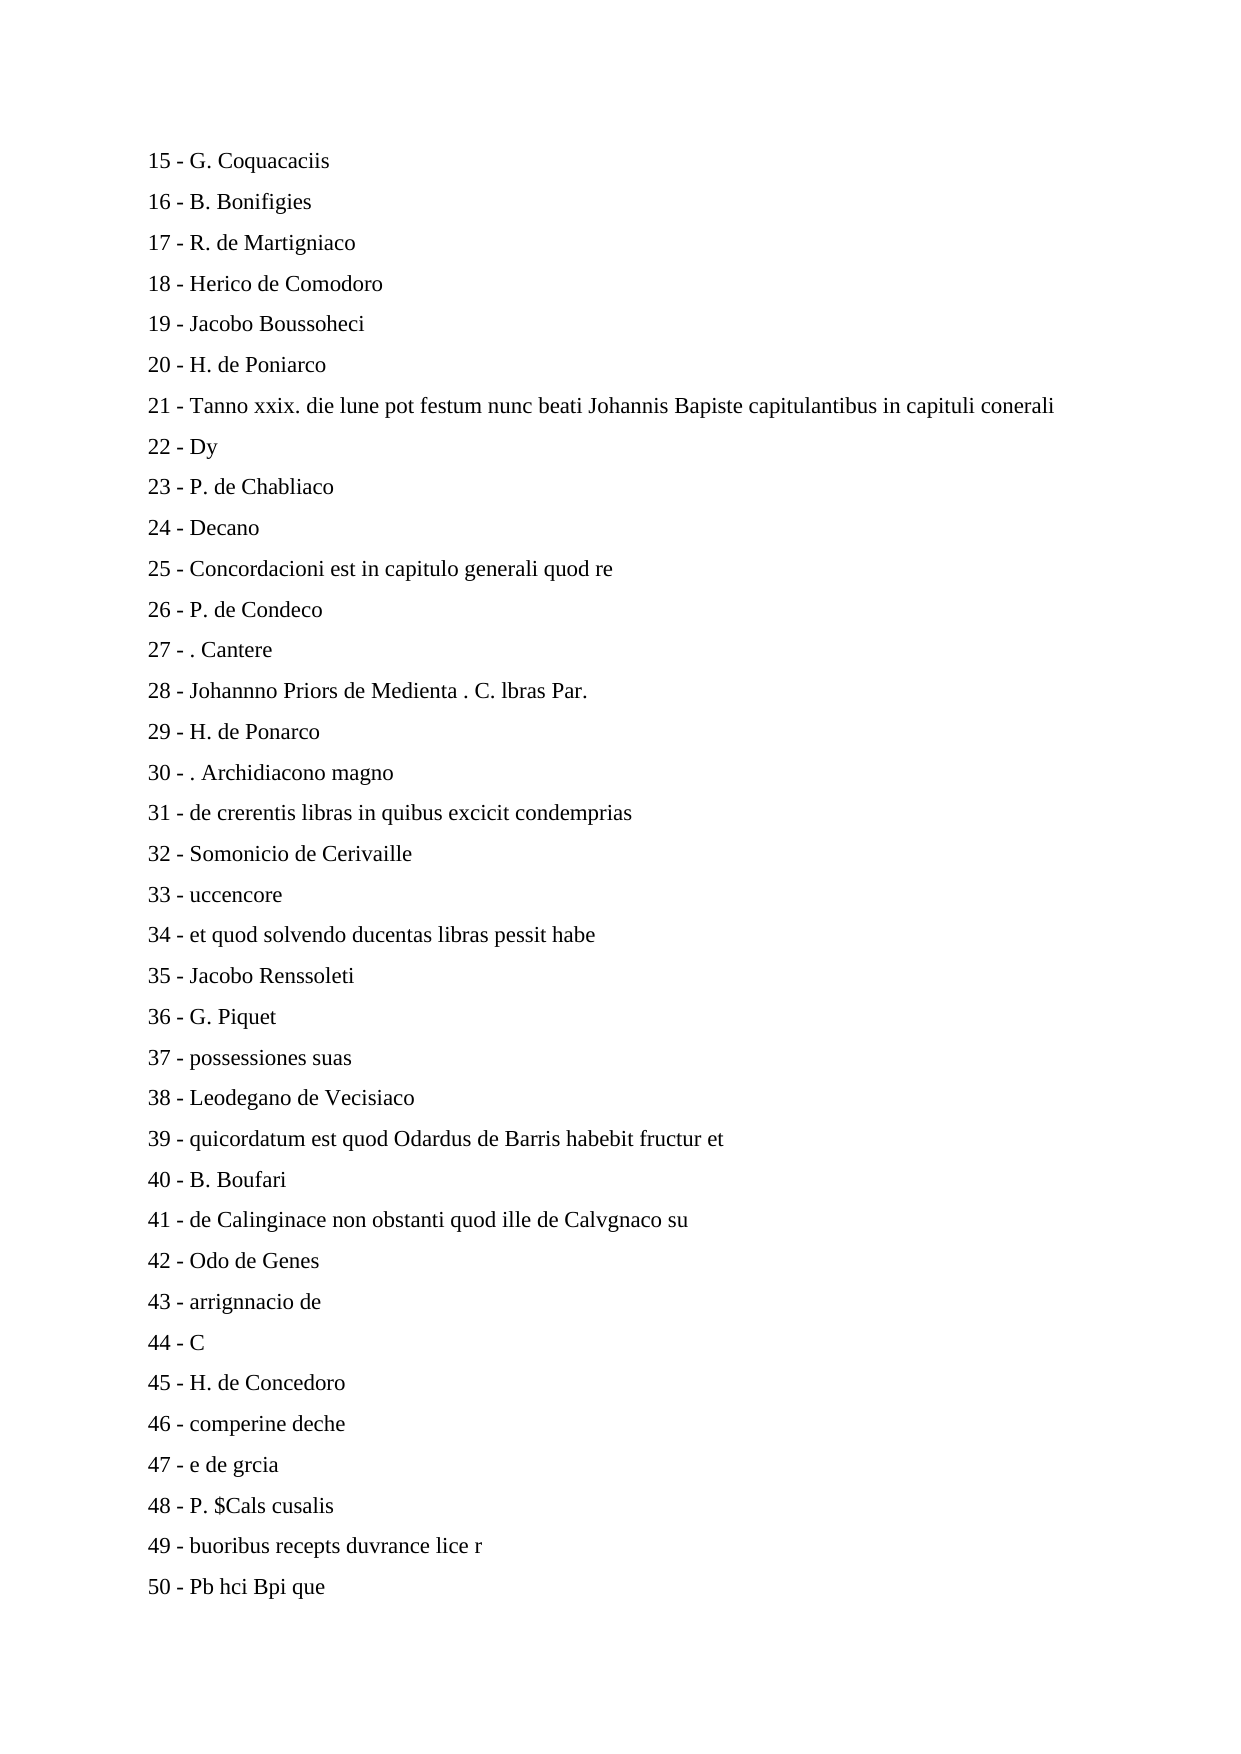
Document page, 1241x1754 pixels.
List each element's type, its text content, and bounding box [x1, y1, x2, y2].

text 29 - H. de Ponarco [148, 718, 1093, 744]
text 22 - Dy [148, 433, 1093, 459]
text 21 - Tanno xxix. die lune pot festum nunc beati Johannis Bapiste capitulantibus in capituli conerali [148, 392, 1093, 418]
text 46 - comperine deche [148, 1410, 1093, 1437]
text 18 - Herico de Comodoro [148, 270, 1093, 296]
text 43 - arrignnacio de [148, 1288, 1093, 1314]
text 24 - Decano [148, 514, 1093, 541]
text 27 - . Cantere [148, 636, 1093, 663]
text 16 - B. Bonifigies [148, 188, 1093, 215]
text 42 - Odo de Genes [148, 1247, 1093, 1274]
text 35 - Jacobo Renssoleti [148, 962, 1093, 988]
text 45 - H. de Concedoro [148, 1369, 1093, 1396]
text 49 - buoribus recepts duvrance lice r [148, 1532, 1093, 1559]
text 33 - uccencore [148, 881, 1093, 907]
text 36 - G. Piquet [148, 1003, 1093, 1029]
text 48 - P. $Cals cusalis [148, 1492, 1093, 1518]
text 40 - B. Boufari [148, 1166, 1093, 1192]
text 50 - Pb hci Bpi que [148, 1573, 1093, 1599]
text 23 - P. de Chabliaco [148, 473, 1093, 500]
text 30 - . Archidiacono magno [148, 758, 1093, 785]
text 41 - de Calinginace non obstanti quod ille de Calvgnaco su [148, 1207, 1093, 1233]
text 15 - G. Coquacaciis [148, 148, 1093, 174]
text 39 - quicordatum est quod Odardus de Barris habebit fructur et [148, 1125, 1093, 1151]
text 38 - Leodegano de Vecisiaco [148, 1084, 1093, 1111]
text 26 - P. de Condeco [148, 596, 1093, 622]
text 37 - possessiones suas [148, 1044, 1093, 1070]
text 19 - Jacobo Boussoheci [148, 311, 1093, 337]
text 25 - Concordacioni est in capitulo generali quod re [148, 555, 1093, 581]
text 32 - Somonicio de Cerivaille [148, 840, 1093, 866]
text 47 - e de grcia [148, 1451, 1093, 1477]
text 34 - et quod solvendo ducentas libras pessit habe [148, 921, 1093, 948]
text 20 - H. de Poniarco [148, 351, 1093, 378]
text 31 - de crerentis libras in quibus excicit condemprias [148, 799, 1093, 826]
text 17 - R. de Martigniaco [148, 229, 1093, 255]
text 44 - C [148, 1329, 1093, 1355]
text 28 - Johannno Priors de Medienta . C. lbras Par. [148, 677, 1093, 703]
